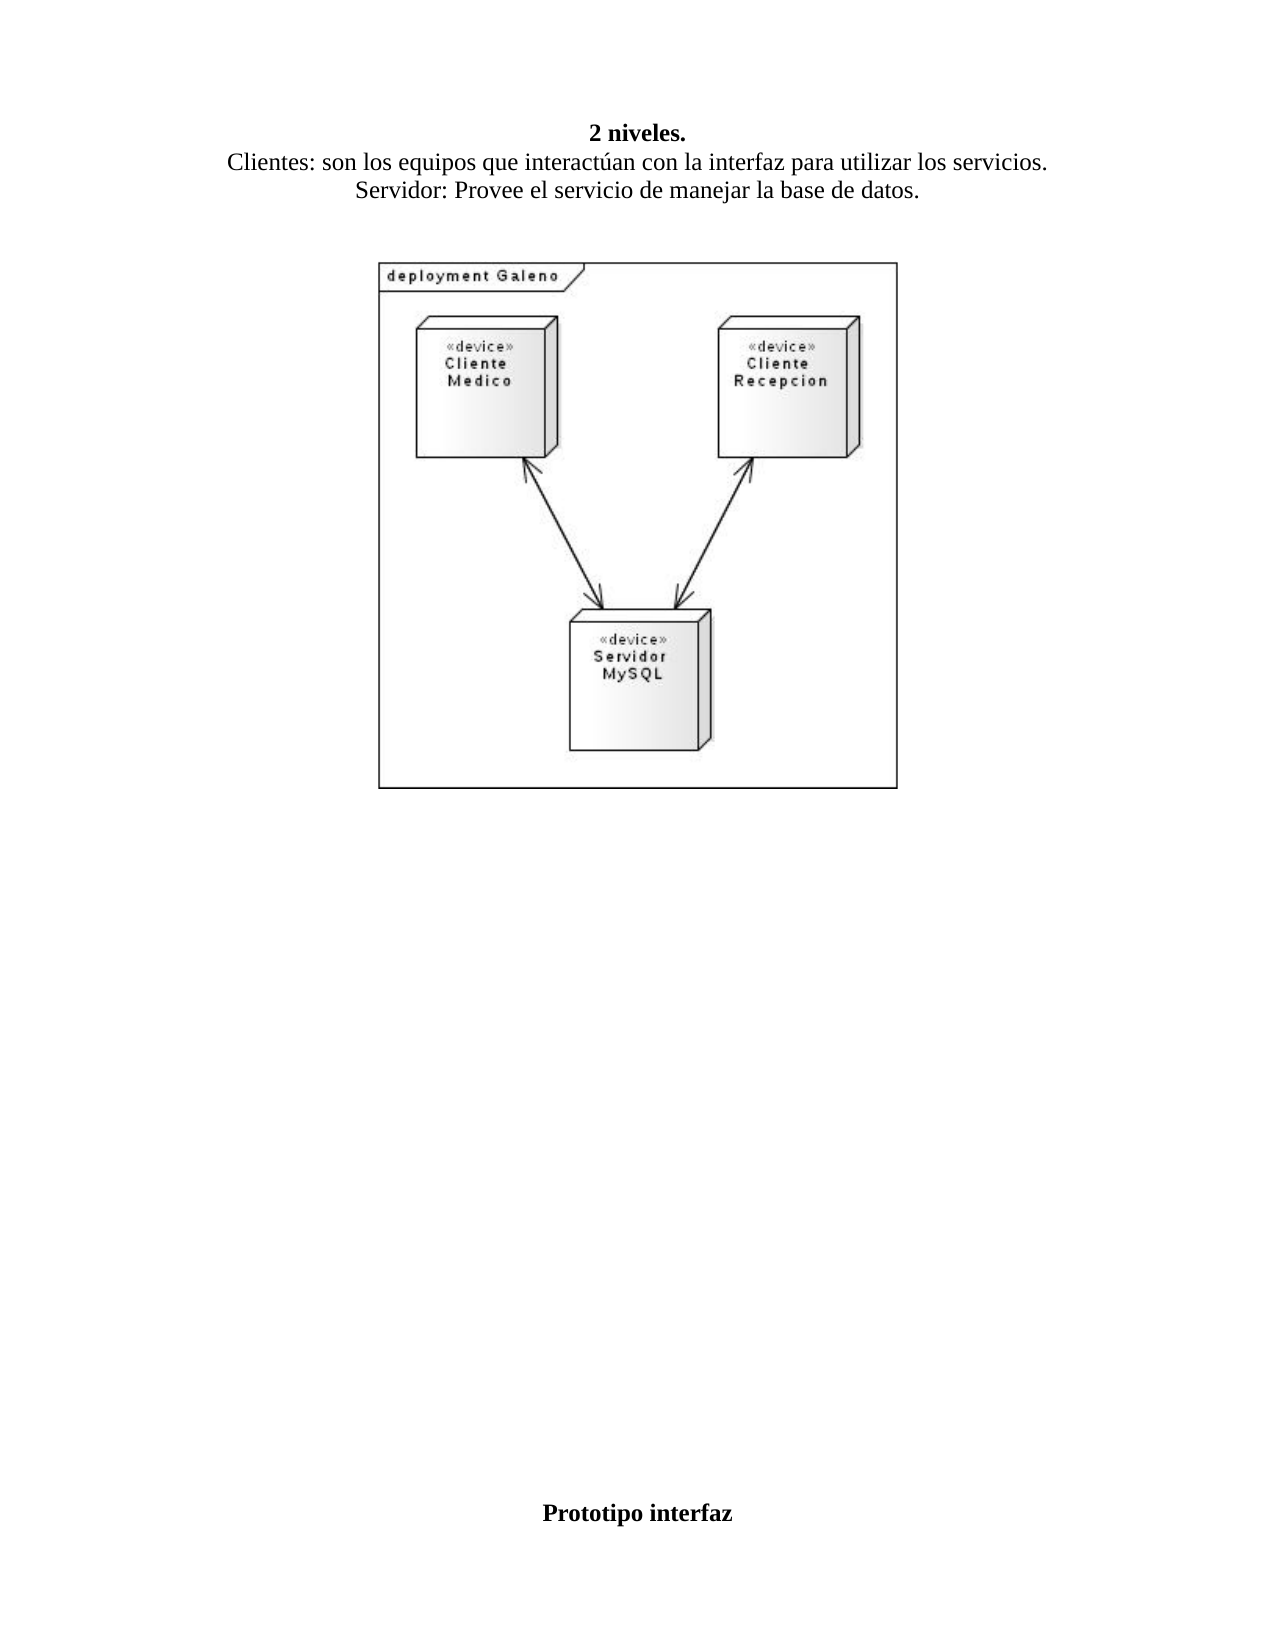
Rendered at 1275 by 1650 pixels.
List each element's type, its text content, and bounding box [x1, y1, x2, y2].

text Prototipo interfaz [118, 1498, 1157, 1527]
text Clientes: son los equipos que interactúan con la interfaz para utilizar los servicios. [118, 147, 1157, 176]
text Servidor: Provee el servicio de manejar la base de datos. [118, 176, 1157, 204]
picture [377, 261, 898, 789]
text 2 niveles. [118, 118, 1157, 147]
